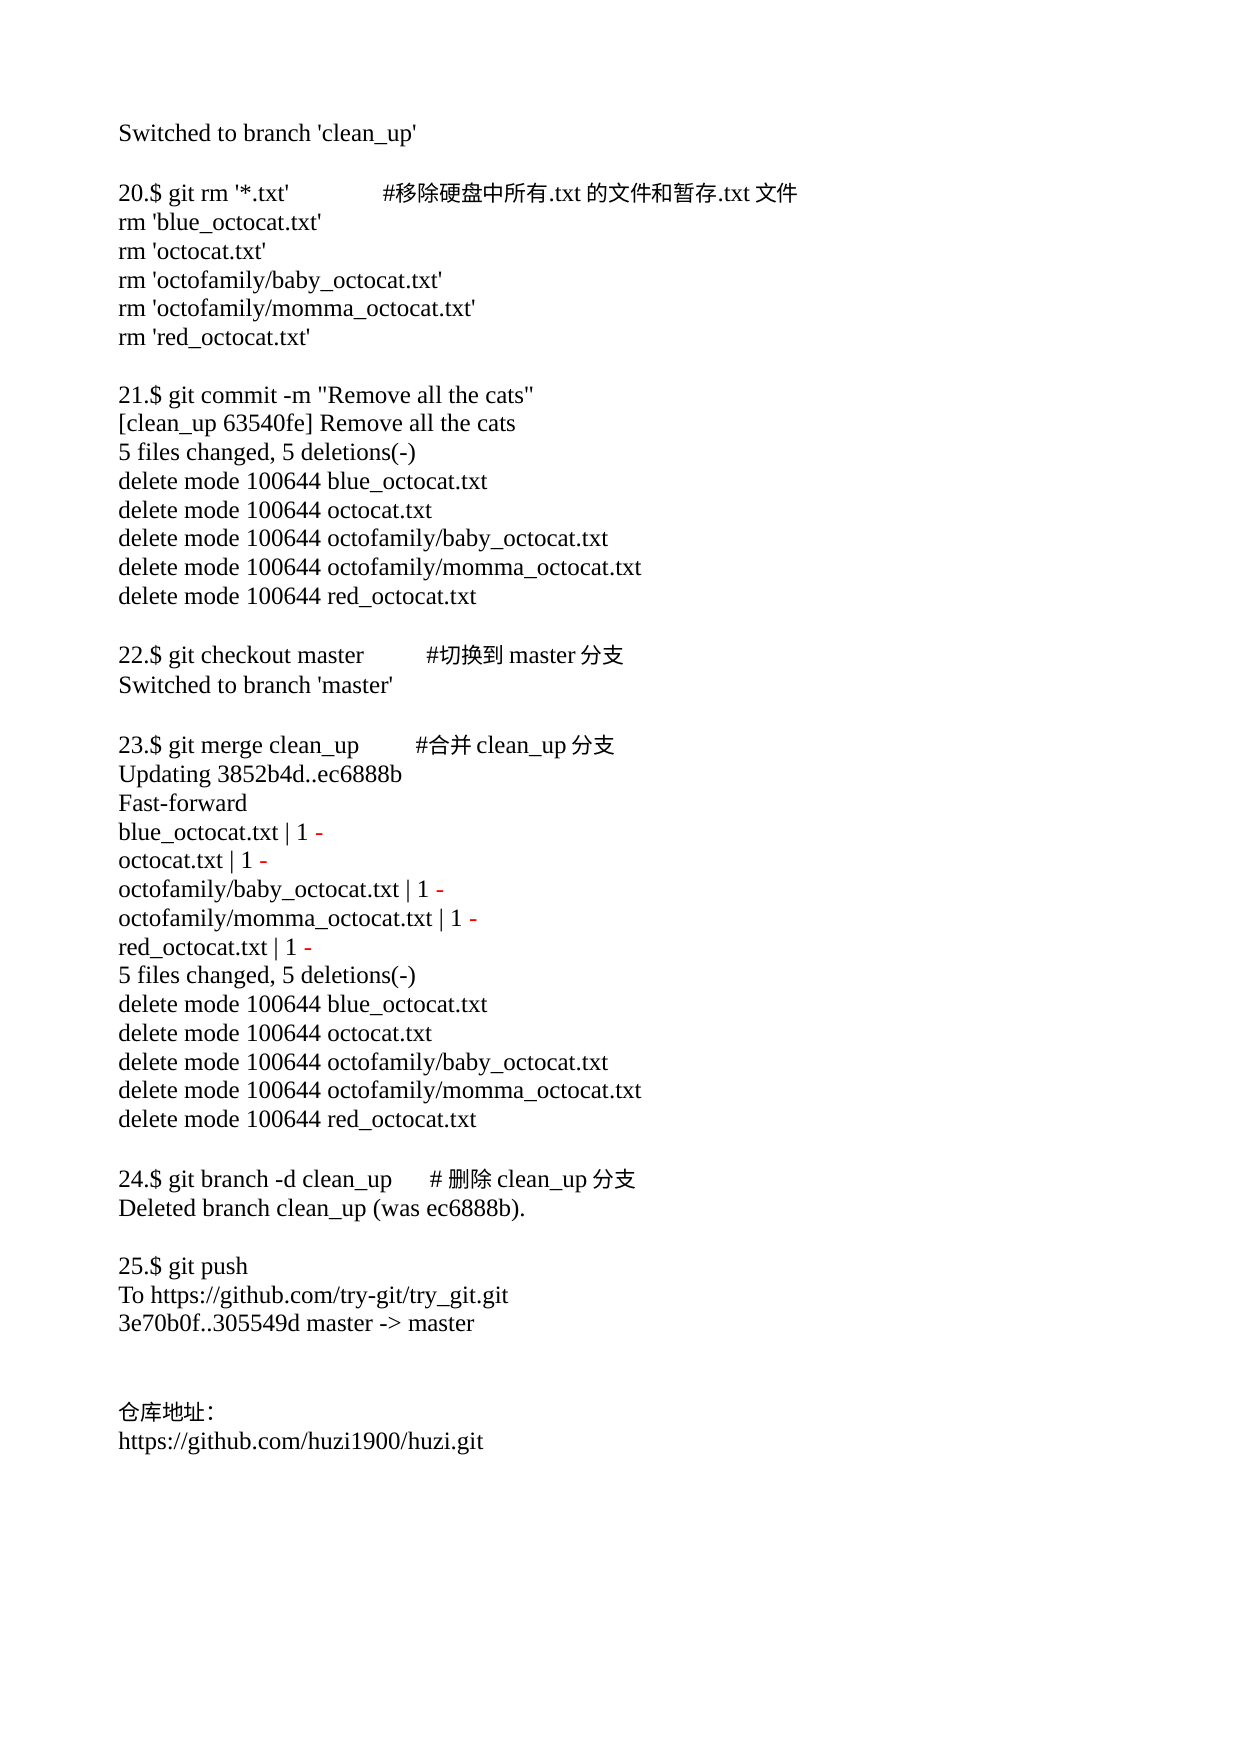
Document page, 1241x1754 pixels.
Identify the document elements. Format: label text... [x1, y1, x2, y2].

text Switched to branch 'clean_up' [118, 118, 1122, 147]
text [clean_up 63540fe] Remove all the cats 5 files changed, 5 deletions(-) delete mode 100644 blue_octocat.txt delete mode 100644 octocat.txt delete mode 100644 octofamily/baby_octocat.txt delete mode 100644 octofamily/momma_octocat.txt delete mode 100644 red_octocat.txt [118, 408, 1122, 610]
text 22.$ git checkout master #切换到master分支 [118, 638, 1122, 670]
text Switched to branch 'master' [118, 670, 1122, 699]
text 24.$ git branch -d clean_up # 删除clean_up分支 [118, 1162, 1122, 1193]
text 仓库地址： [118, 1395, 1122, 1426]
text 25.$ git push [118, 1251, 1122, 1280]
text Updating 3852b4d..ec6888b Fast-forward blue_octocat.txt | 1 - octocat.txt | 1 - octofamily/baby_octocat.txt | 1 - octofamily/momma_octocat.txt | 1 - red_octocat.txt | 1 - 5 files changed, 5 deletions(-) delete mode 100644 blue_octocat.txt delete mode 100644 octocat.txt delete mode 100644 octofamily/baby_octocat.txt delete mode 100644 octofamily/momma_octocat.txt delete mode 100644 red_octocat.txt [118, 759, 1122, 1133]
text Deleted branch clean_up (was ec6888b). [118, 1193, 1122, 1222]
text 20.$ git rm '*.txt' #移除硬盘中所有.txt的文件和暂存.txt文件 [118, 176, 1122, 207]
text https://github.com/huzi1900/huzi.git [118, 1426, 1122, 1455]
text To https://github.com/try-git/try_git.git 3e70b0f..305549d master -> master [118, 1280, 1122, 1337]
text rm 'blue_octocat.txt' rm 'octocat.txt' rm 'octofamily/baby_octocat.txt' rm 'octofamily/momma_octocat.txt' rm 'red_octocat.txt' [118, 207, 1122, 351]
text 21.$ git commit -m "Remove all the cats" [118, 380, 1122, 408]
text 23.$ git merge clean_up #合并clean_up分支 [118, 728, 1122, 759]
